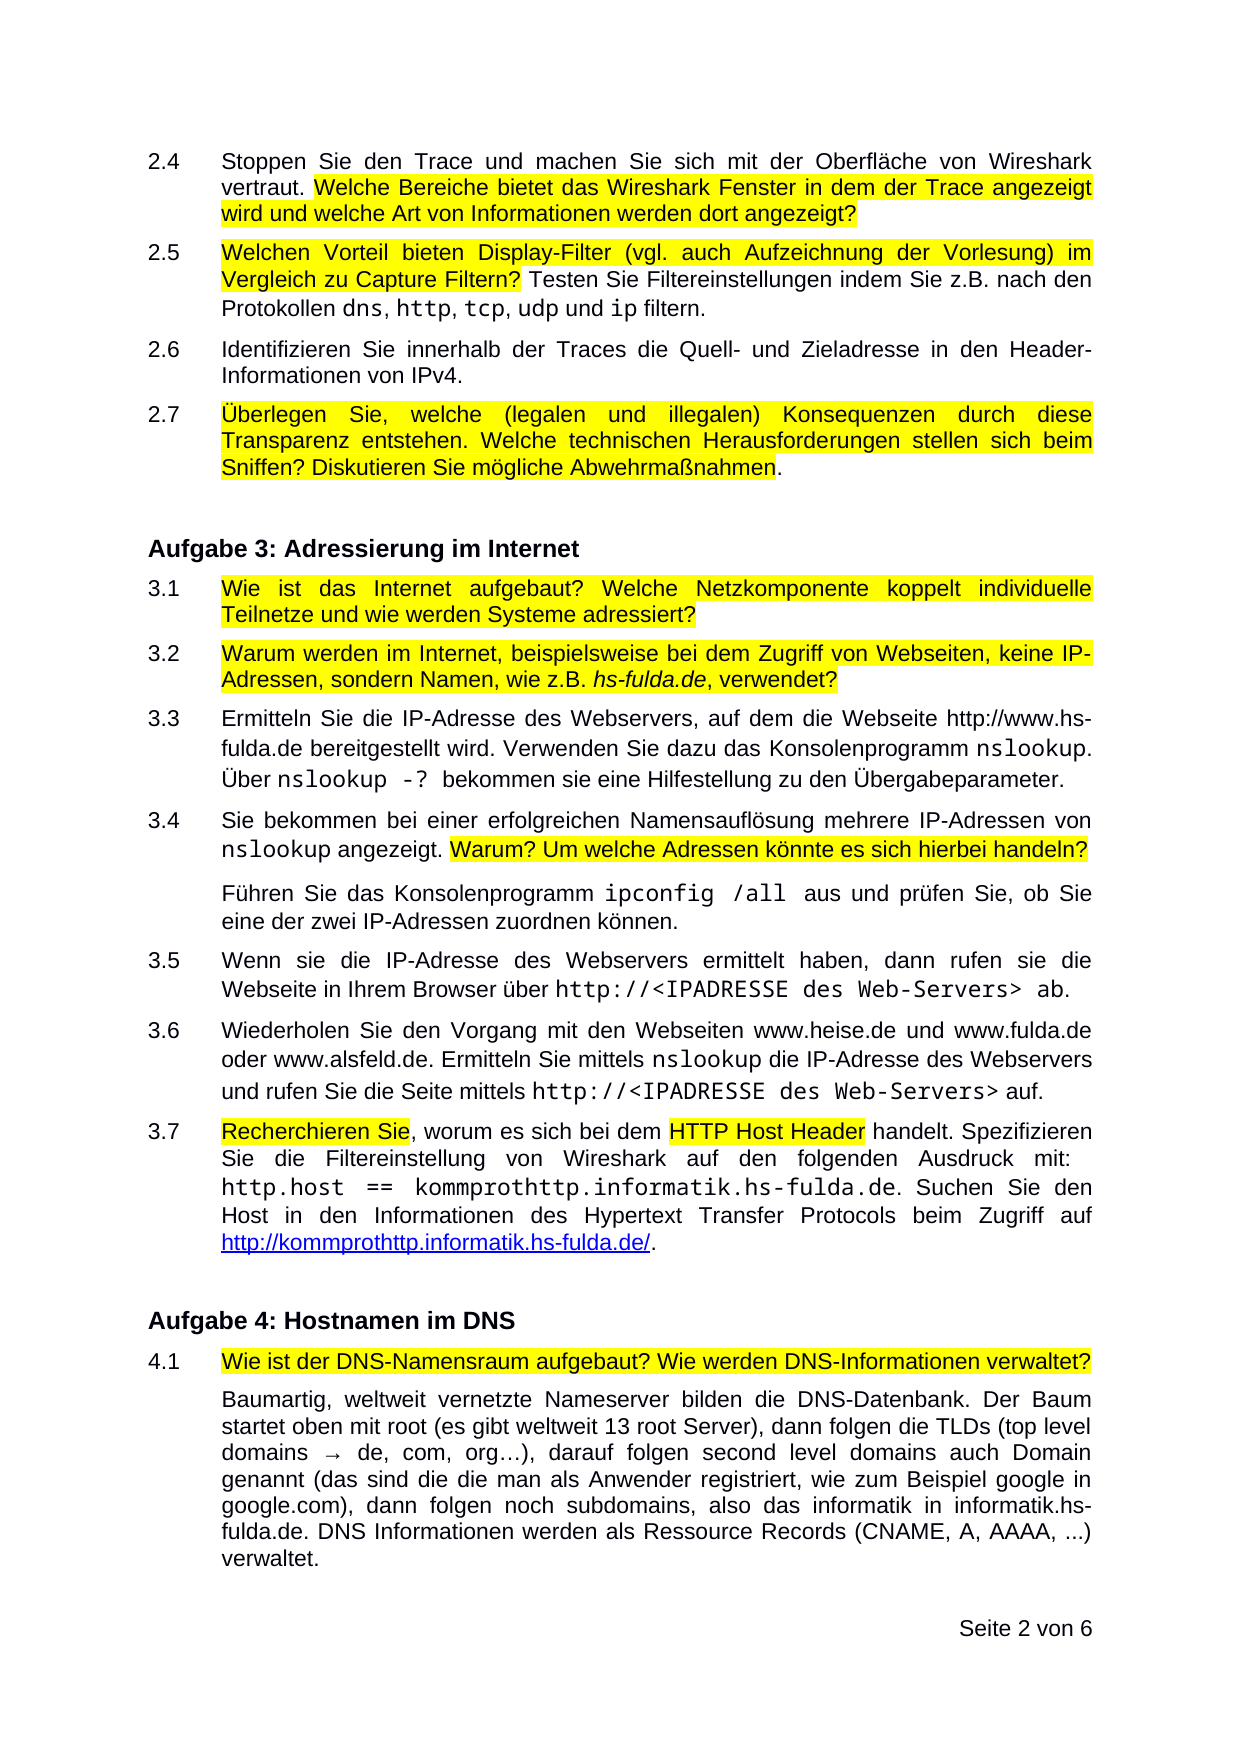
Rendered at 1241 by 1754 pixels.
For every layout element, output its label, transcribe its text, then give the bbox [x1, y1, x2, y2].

text 2.7 Überlegen Sie, welche (legalen und illegalen) Konsequenzen durch diese Transparenz entstehen. Welche technischen Herausforde­run­gen stellen sich beim Sniffen? Diskutieren Sie mögliche Abwehrmaßnahmen. [148, 401, 1093, 480]
text 3.6 Wiederholen Sie den Vorgang mit den Webseiten www.heise.de und www.fulda.de oder www.alsfeld.de. Ermitteln Sie mittels nslookup die IP-Adresse des Webservers und rufen Sie die Seite mittels http://<IPADRESSE des Web-Servers> auf. [148, 1017, 1093, 1106]
text 2.5 Welchen Vorteil bieten Display-Filter (vgl. auch Aufzeichnung der Vorlesung) im Vergleich zu Capture Filtern? Testen Sie Filtereinstellungen indem Sie z.B. nach den Protokollen dns, http, tcp, udp und ip filtern. [148, 239, 1093, 323]
text 3.3 Ermitteln Sie die IP-Adresse des Webservers, auf dem die Webseite http://www.hs-fulda.de bereitgestellt wird. Verwenden Sie dazu das Konsolenprogramm nslookup. Über nslookup -? bekommen sie eine Hilfestellung zu den Übergabeparameter. [148, 705, 1093, 794]
text 2.4 Stoppen Sie den Trace und machen Sie sich mit der Oberfläche von Wireshark vertraut. Welche Bereiche bietet das Wireshark Fenster in dem der Trace angezeigt wird und welche Art von Informationen werden dort angezeigt? [148, 148, 1093, 227]
text 3.5 Wenn sie die IP-Adresse des Webservers ermittelt haben, dann rufen sie die Webseite in Ihrem Browser über http://<IPADRESSE des Web-Servers> ab. [148, 947, 1093, 1004]
text 4.1 Wie ist der DNS-Namensraum aufgebaut? Wie werden DNS-Informationen verwaltet? [148, 1348, 1093, 1374]
text Aufgabe 3: Adressierung im Internet [148, 534, 1093, 562]
text 3.2 Warum werden im Internet, beispielsweise bei dem Zugriff von Webseiten, keine IP-Adressen, sondern Namen, wie z.B. hs-fulda.de, verwendet? [148, 640, 1093, 693]
text 3.4 Sie bekommen bei einer erfolgreichen Namensauflösung mehrere IP-Adressen von nslookup angezeigt. Warum? Um welche Adressen könnte es sich hierbei handeln? [148, 807, 1093, 864]
text 3.1 Wie ist das Internet aufgebaut? Welche Netzkomponente koppelt individuelle Teilnetze und wie werden Systeme adressiert? [148, 575, 1093, 628]
text Baumartig, weltweit vernetzte Nameserver bilden die DNS-Datenbank. Der Baum startet oben mit root (es gibt weltweit 13 root Server), dann folgen die TLDs (top level domains → de, com, org…), darauf folgen second level domains auch Domain genannt (das sind die die man als Anwender registriert, wie zum Beispiel google in google.com), dann folgen noch subdomains, also das informatik in informatik.hs-fulda.de. DNS Informationen werden als Ressource Records (CNAME, A, AAAA, ...) verwaltet. [148, 1386, 1093, 1571]
text Führen Sie das Konsolenprogramm ipconfig /all aus und prüfen Sie, ob Sie eine der zwei IP-Adressen zuordnen können. [221, 877, 1093, 934]
text 2.6 Identifizieren Sie innerhalb der Traces die Quell- und Zieladresse in den Header-Informationen von IPv4. [148, 336, 1093, 388]
text Aufgabe 4: Hostnamen im DNS [148, 1306, 1093, 1335]
text 3.7 Recherchieren Sie, worum es sich bei dem HTTP Host Header handelt. Spezifizieren Sie die Filtereinstellung von Wireshark auf den folgenden Ausdruck mit: http.host == kommprothttp.informatik.hs-fulda.de. Suchen Sie den Host in den Informationen des Hypertext Transfer Protocols beim Zugriff auf http://kommprothttp.informatik.hs-fulda.de/. [148, 1118, 1093, 1255]
